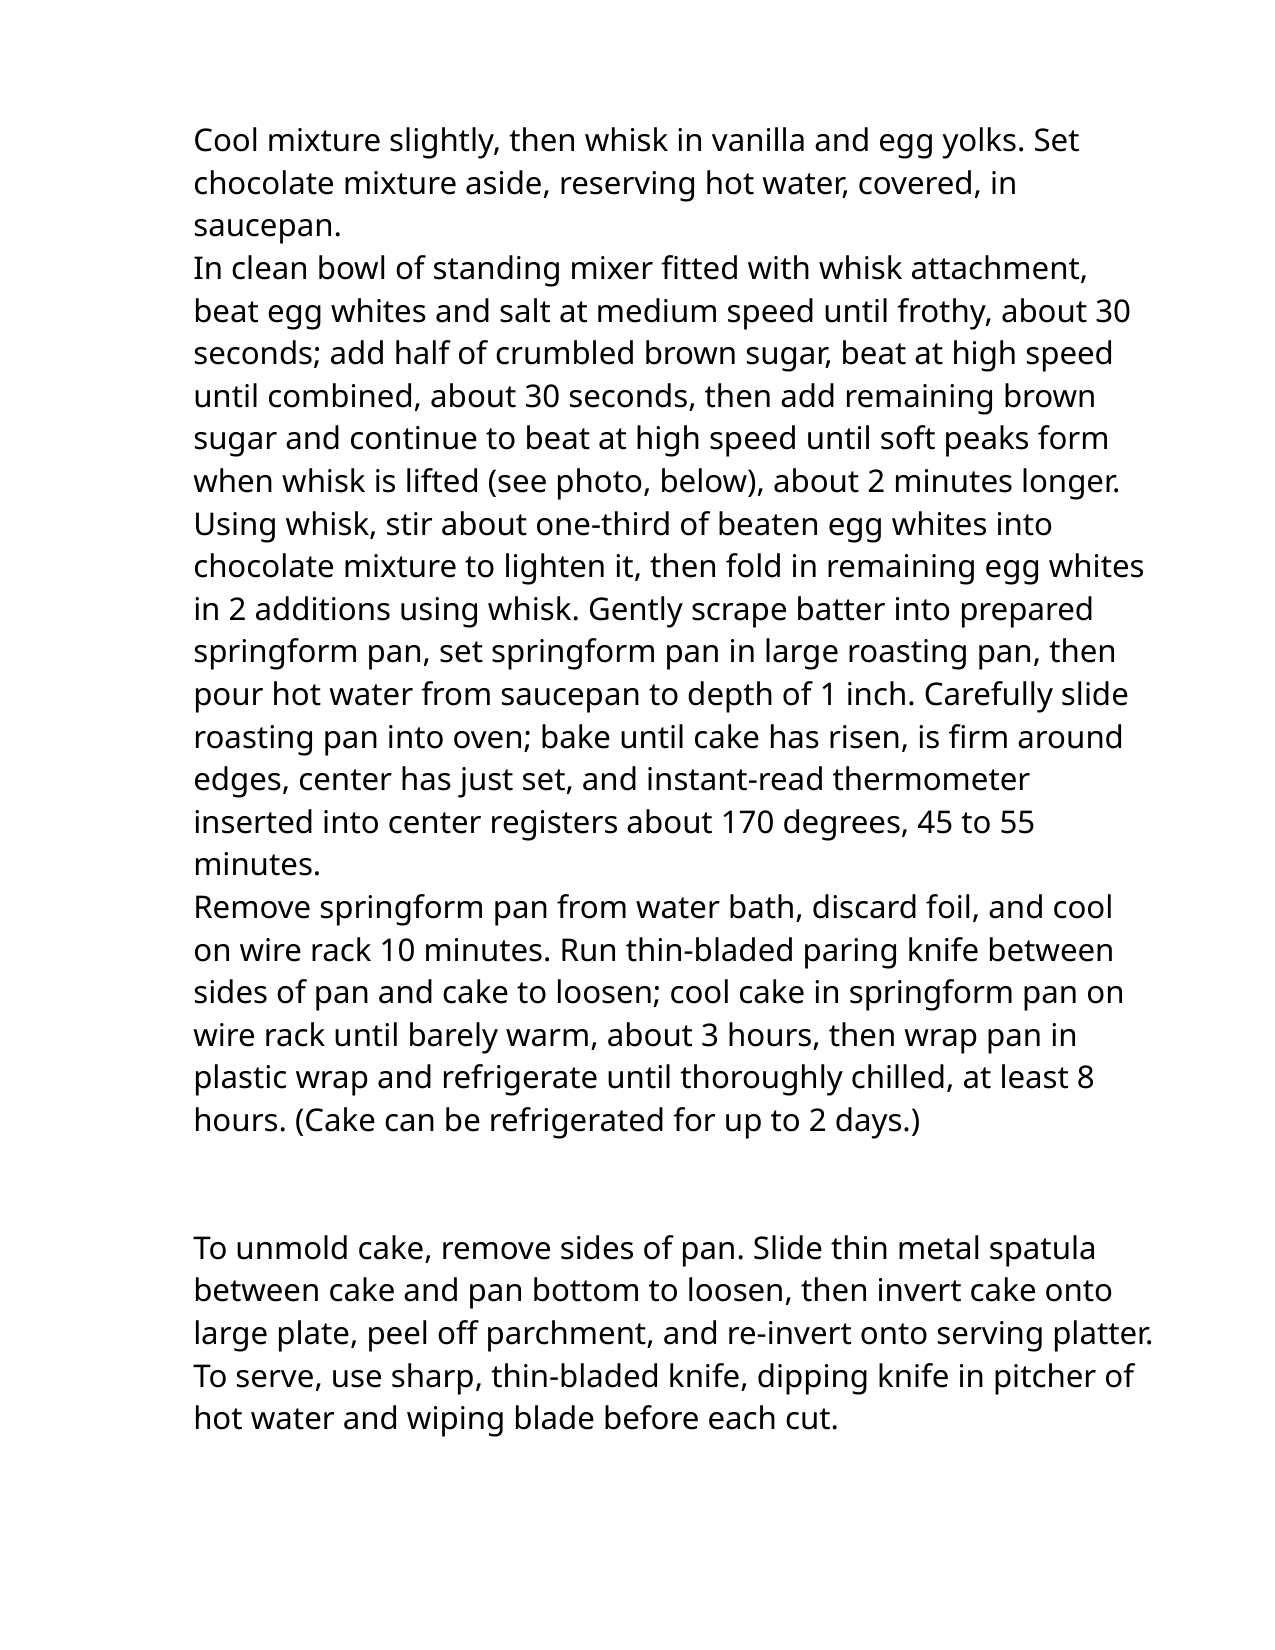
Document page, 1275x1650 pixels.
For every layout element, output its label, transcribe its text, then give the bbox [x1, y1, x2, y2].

text Cool mixture slightly, then whisk in vanilla and egg yolks. Set chocolate mixture aside, reserving hot water, covered, in saucepan. [118, 118, 1157, 246]
text In clean bowl of standing mixer fitted with whisk attachment, beat egg whites and salt at medium speed until frothy, about 30 seconds; add half of crumbled brown sugar, beat at high speed until combined, about 30 seconds, then add remaining brown sugar and continue to beat at high speed until soft peaks form when whisk is lifted (see photo, below), about 2 minutes longer. Using whisk, stir about one-third of beaten egg whites into chocolate mixture to lighten it, then fold in remaining egg whites in 2 additions using whisk. Gently scrape batter into prepared springform pan, set springform pan in large roasting pan, then pour hot water from saucepan to depth of 1 inch. Carefully slide roasting pan into oven; bake until cake has risen, is firm around edges, center has just set, and instant-read thermometer inserted into center registers about 170 degrees, 45 to 55 minutes. [118, 246, 1157, 885]
text Remove springform pan from water bath, discard foil, and cool on wire rack 10 minutes. Run thin-bladed paring knife between sides of pan and cake to loosen; cool cake in springform pan on wire rack until barely warm, about 3 hours, then wrap pan in plastic wrap and refrigerate until thoroughly chilled, at least 8 hours. (Cake can be refrigerated for up to 2 days.) [118, 885, 1157, 1141]
list To unmold cake, remove sides of pan. Slide thin metal spatula between cake and pan bottom to loosen, then invert cake onto large plate, peel off parchment, and re-invert onto serving platter. To serve, use sharp, thin-bladed knife, dipping knife in pitcher of hot water and wiping blade before each cut. [118, 1226, 1157, 1439]
